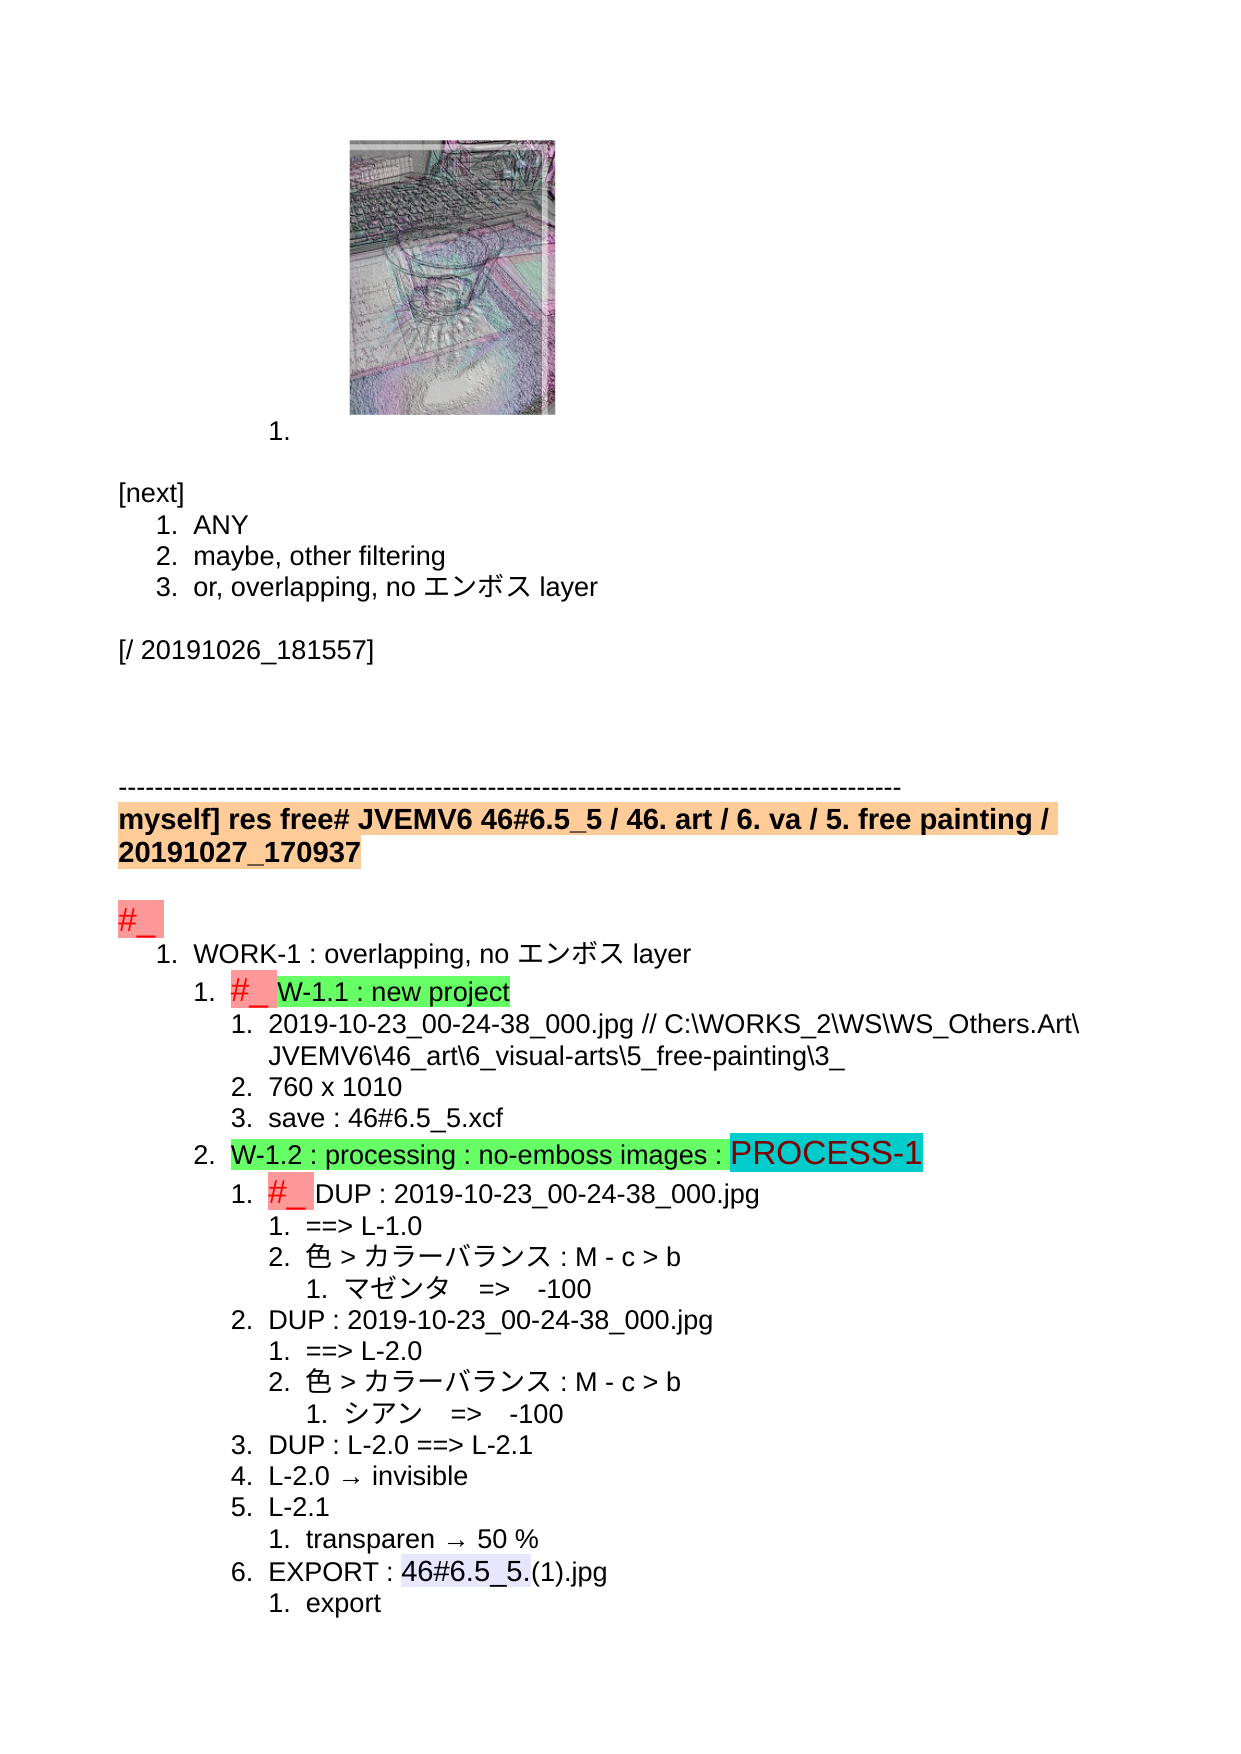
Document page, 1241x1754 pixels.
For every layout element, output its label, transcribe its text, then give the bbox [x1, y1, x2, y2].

list EXPORT : 46#6.5_5.(1).jpg [231, 1554, 1122, 1587]
list ==> L-2.0 [268, 1335, 1122, 1366]
list シアン => -100 [306, 1398, 1122, 1429]
list ==> L-1.0 [268, 1210, 1122, 1241]
text --------------------------------------------------------------------------------------- [118, 771, 1122, 802]
list DUP : 2019-10-23_00-24-38_000.jpg [231, 1304, 1122, 1335]
list L-2.1 [231, 1491, 1122, 1523]
text myself] res free# JVEMV6 46#6.5_5 / 46. art / 6. va / 5. free painting / 20191027_170937 [118, 802, 1122, 869]
list L-2.0 → invisible [231, 1460, 1122, 1491]
list export [268, 1587, 1122, 1619]
list ANY [156, 509, 1122, 540]
picture [349, 140, 556, 415]
list 色 > カラーバランス : M - c > b [268, 1241, 1122, 1273]
text [/ 20191026_181557] [118, 634, 1122, 665]
list マゼンタ => -100 [306, 1273, 1122, 1304]
text [next] [118, 477, 1122, 509]
list save : 46#6.5_5.xcf [231, 1102, 1122, 1133]
list or, overlapping, no エンボス layer [156, 571, 1122, 602]
list 2019-10-23_00-24-38_000.jpg // C:\WORKS_2\WS\WS_Others.Art\JVEMV6\46_art\6_visual-arts\5_free-painting\3_ [231, 1008, 1122, 1071]
list 760 x 1010 [231, 1071, 1122, 1102]
list maybe, other filtering [156, 540, 1122, 571]
list transparen → 50 % [268, 1523, 1122, 1554]
list DUP : L-2.0 ==> L-2.1 [231, 1429, 1122, 1460]
list #_ DUP : 2019-10-23_00-24-38_000.jpg [231, 1172, 1122, 1210]
list WORK-1 : overlapping, no エンボス layer [156, 938, 1122, 970]
text #_ [118, 900, 1122, 938]
list #_ W-1.1 : new project [193, 970, 1122, 1008]
list 色 > カラーバランス : M - c > b [268, 1366, 1122, 1398]
list W-1.2 : processing : no-emboss images : PROCESS-1 [193, 1133, 1122, 1172]
